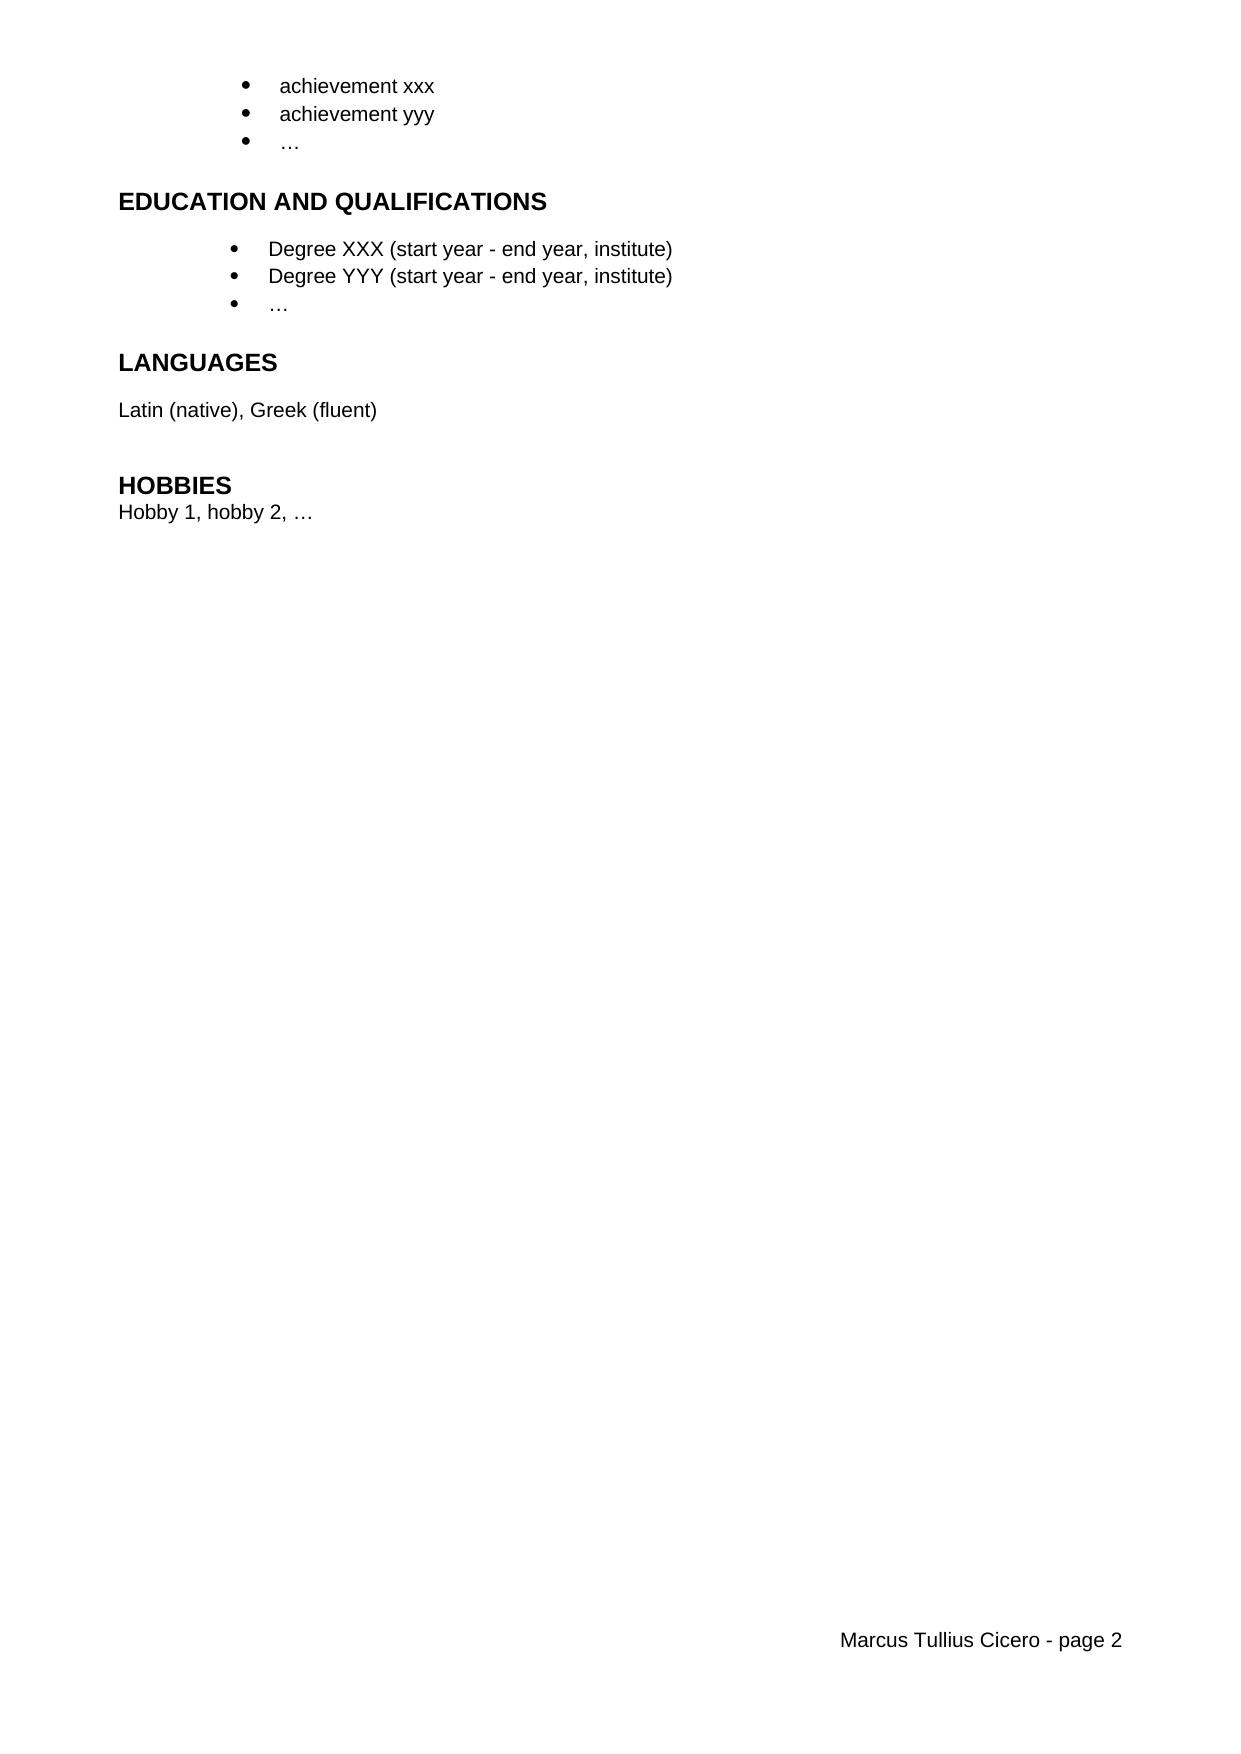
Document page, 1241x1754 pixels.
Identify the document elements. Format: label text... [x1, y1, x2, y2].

list Degree XXX (start year - end year, institute) [231, 237, 1122, 261]
table_cell Major achievements: achievement xxx achievement yyy … [118, 74, 1137, 158]
text HOBBIES [118, 471, 1122, 499]
text EDUCATION AND QUALIFICATIONS [118, 187, 1122, 216]
text Latin (native), Greek (fluent) [118, 398, 1122, 422]
list … [231, 292, 1122, 316]
text LANGUAGES [118, 348, 1122, 377]
list Degree YYY (start year - end year, institute) [231, 264, 1122, 288]
text Hobby 1, hobby 2, … [118, 499, 1122, 523]
